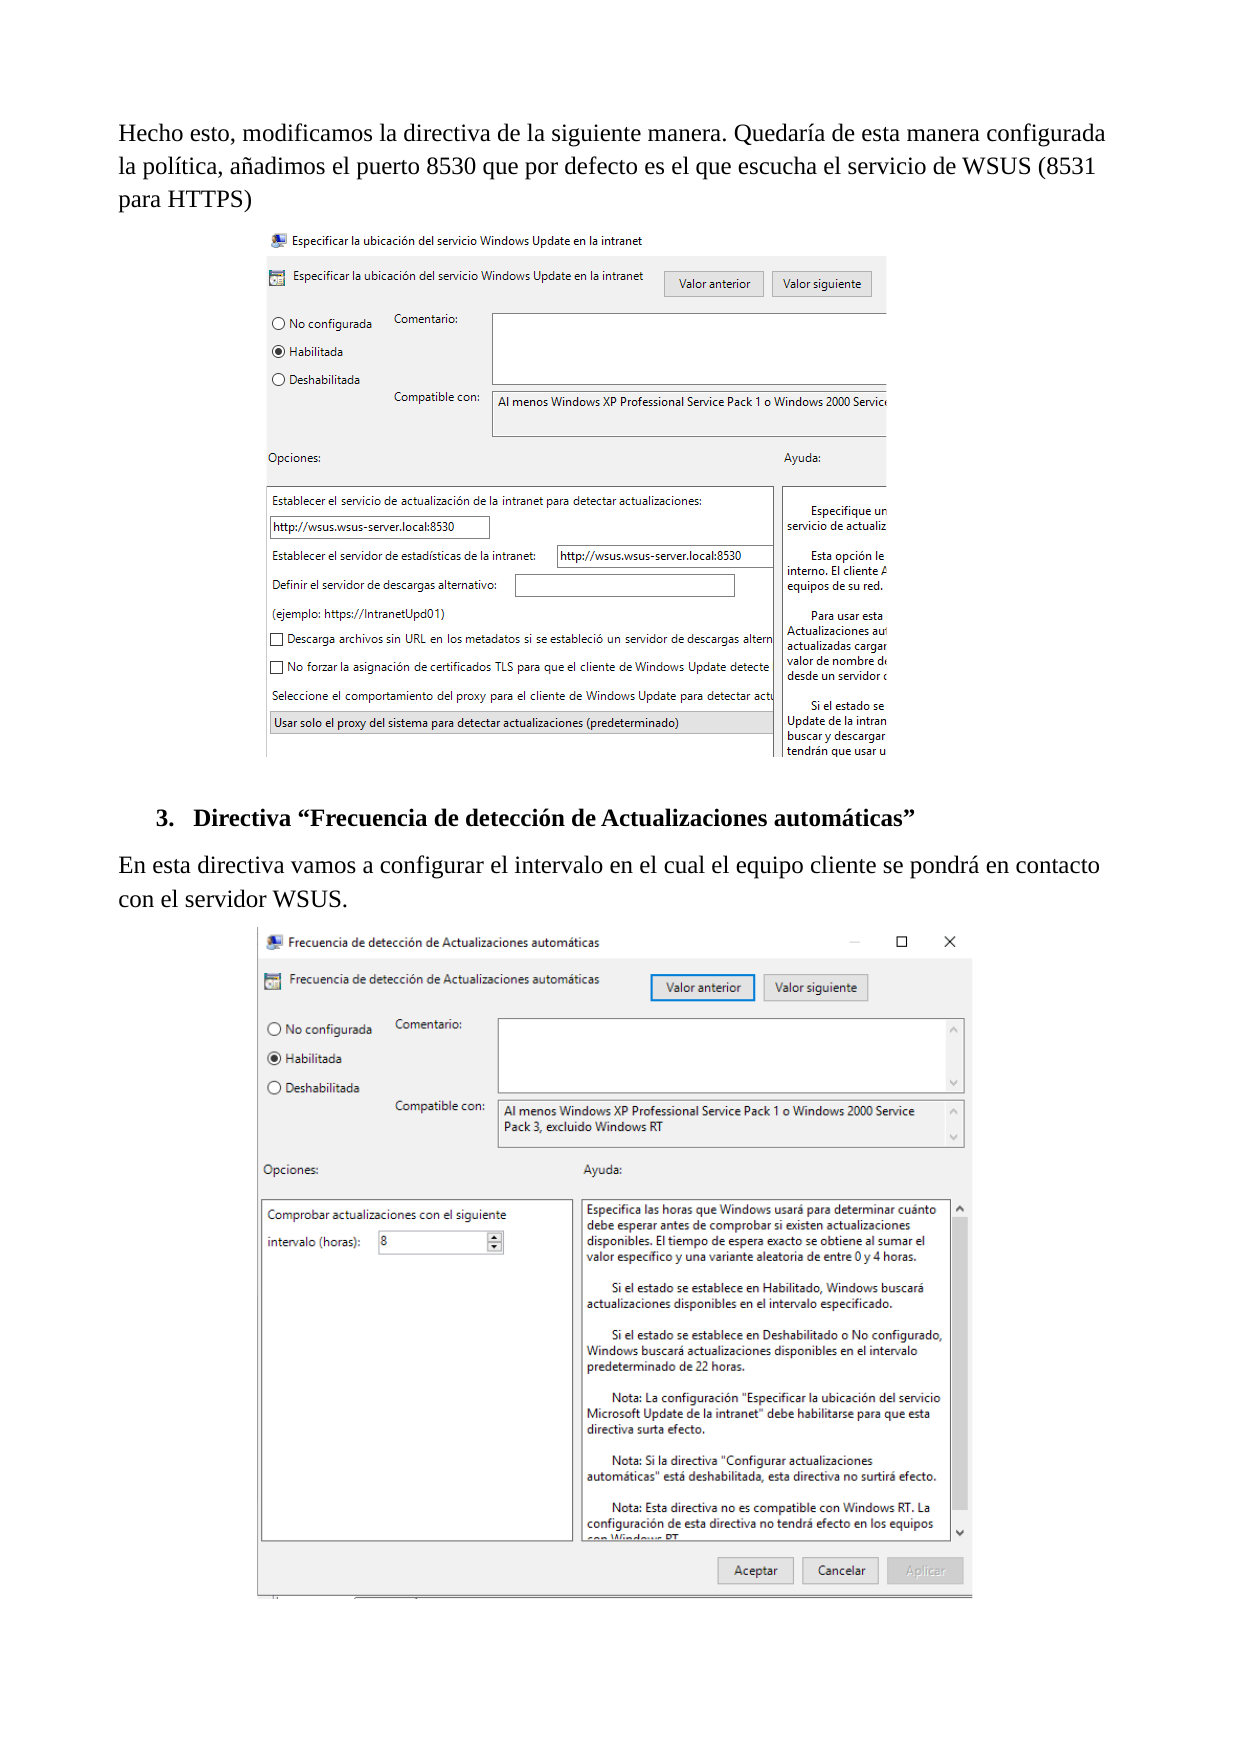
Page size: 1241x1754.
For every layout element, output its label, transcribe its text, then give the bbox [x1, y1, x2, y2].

list Directiva “Frecuencia de detección de Actualizaciones automáticas” [156, 803, 1122, 832]
text Hecho esto, modificamos la directiva de la siguiente manera. Quedaría de esta manera configurada la política, añadimos el puerto 8530 que por defecto es el que escucha el servicio de WSUS (8531 para HTTPS) [118, 118, 1122, 213]
picture [257, 927, 973, 1599]
text En esta directiva vamos a configurar el intervalo en el cual el equipo cliente se pondrá en contacto con el servidor WSUS. [118, 851, 1122, 912]
picture [266, 227, 887, 757]
